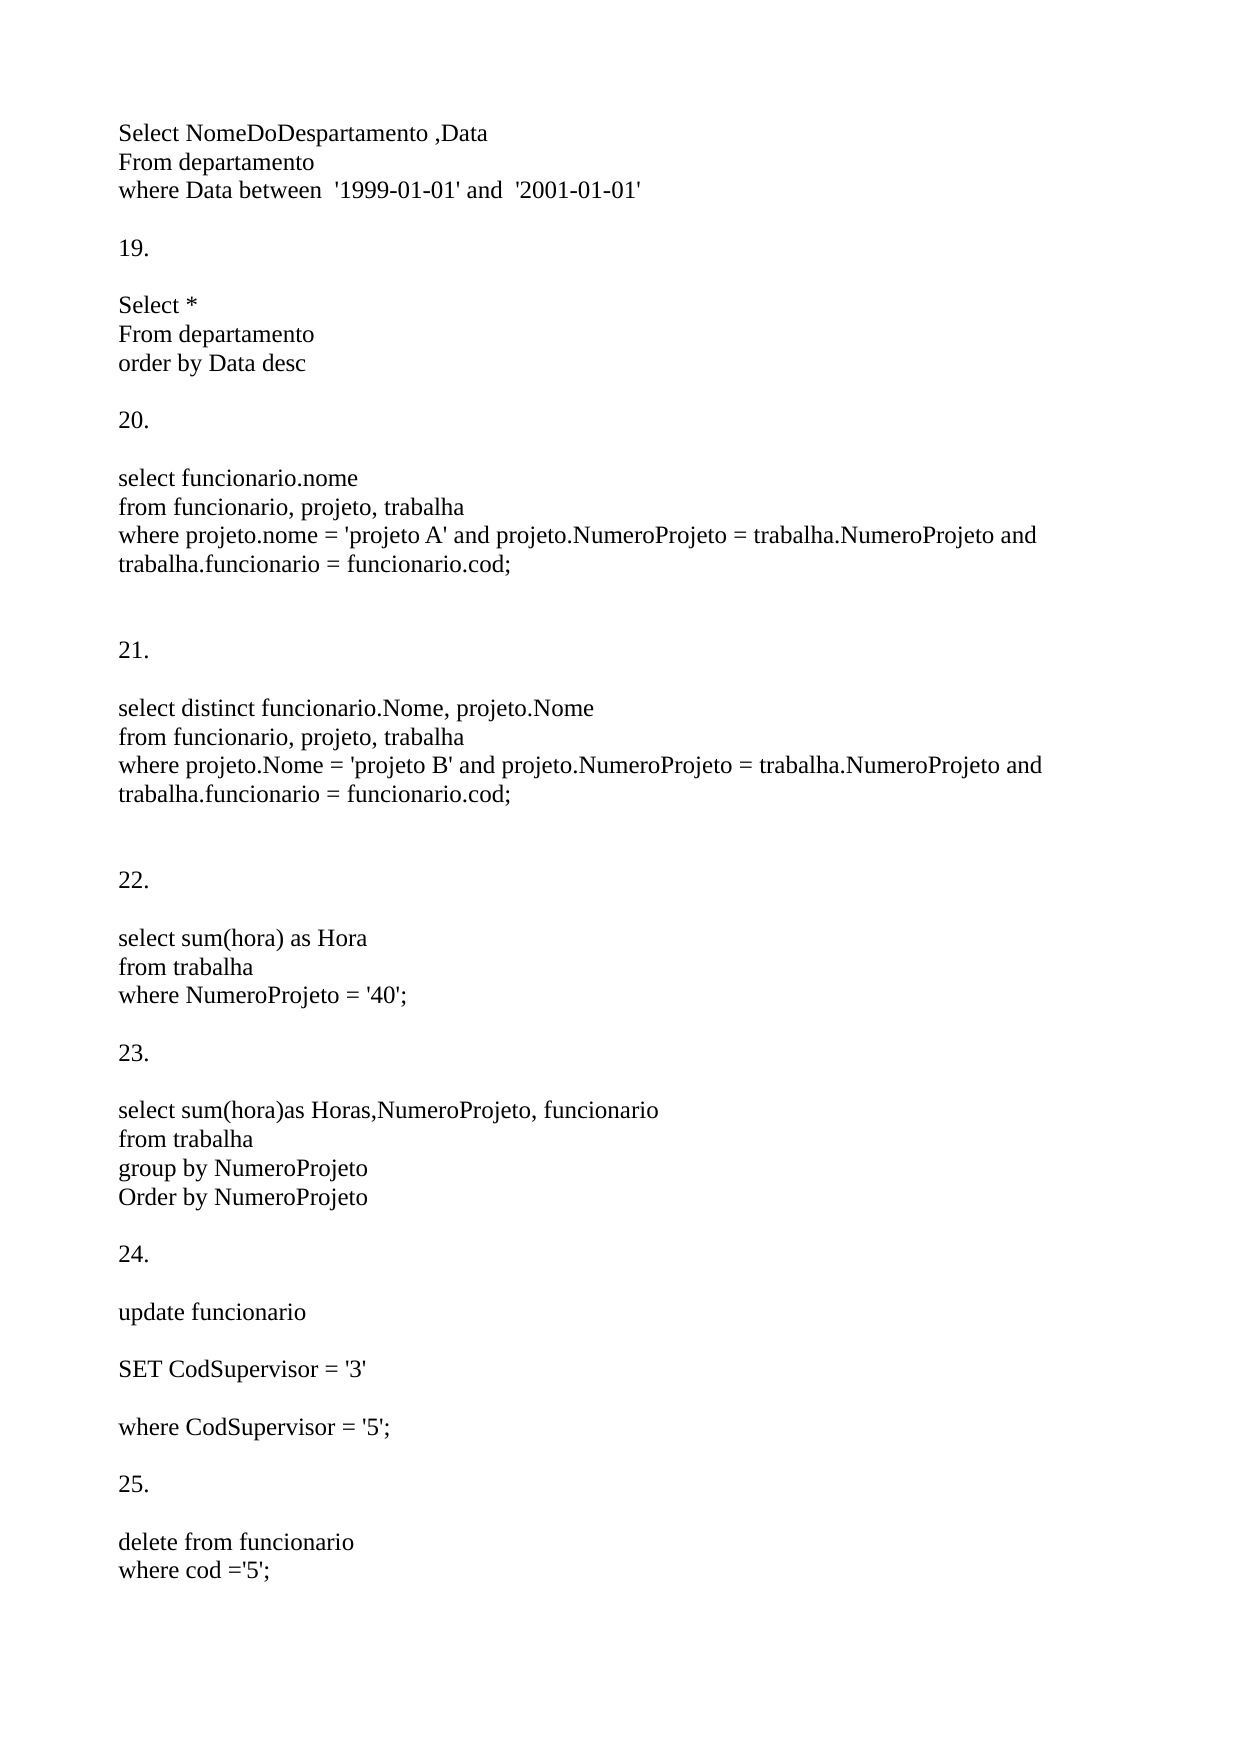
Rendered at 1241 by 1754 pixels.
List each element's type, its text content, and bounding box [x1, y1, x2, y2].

text 21. [118, 636, 1122, 664]
text delete from funcionario where cod ='5'; [118, 1527, 1122, 1584]
text 23. [118, 1038, 1122, 1067]
text select distinct funcionario.Nome, projeto.Nome from funcionario, projeto, trabalha where projeto.Nome = 'projeto B' and projeto.NumeroProjeto = trabalha.NumeroProjeto and trabalha.funcionario = funcionario.cod; [118, 693, 1122, 837]
text update funcionario SET CodSupervisor = '3' where CodSupervisor = '5'; [118, 1297, 1122, 1441]
text Select * From departamento order by Data desc [118, 291, 1122, 377]
text 19. [118, 233, 1122, 262]
text 22. [118, 866, 1122, 894]
text select funcionario.nome from funcionario, projeto, trabalha where projeto.nome = 'projeto A' and projeto.NumeroProjeto = trabalha.NumeroProjeto and trabalha.funcionario = funcionario.cod; [118, 463, 1122, 578]
text 24. [118, 1239, 1122, 1268]
text 20. [118, 406, 1122, 434]
text select sum(hora)as Horas,NumeroProjeto, funcionario from trabalha group by NumeroProjeto Order by NumeroProjeto [118, 1096, 1122, 1211]
text Select NomeDoDespartamento ,Data From departamento where Data between '1999-01-01' and '2001-01-01' [118, 118, 1122, 204]
text 25. [118, 1469, 1122, 1498]
text select sum(hora) as Hora from trabalha where NumeroProjeto = '40'; [118, 923, 1122, 1038]
